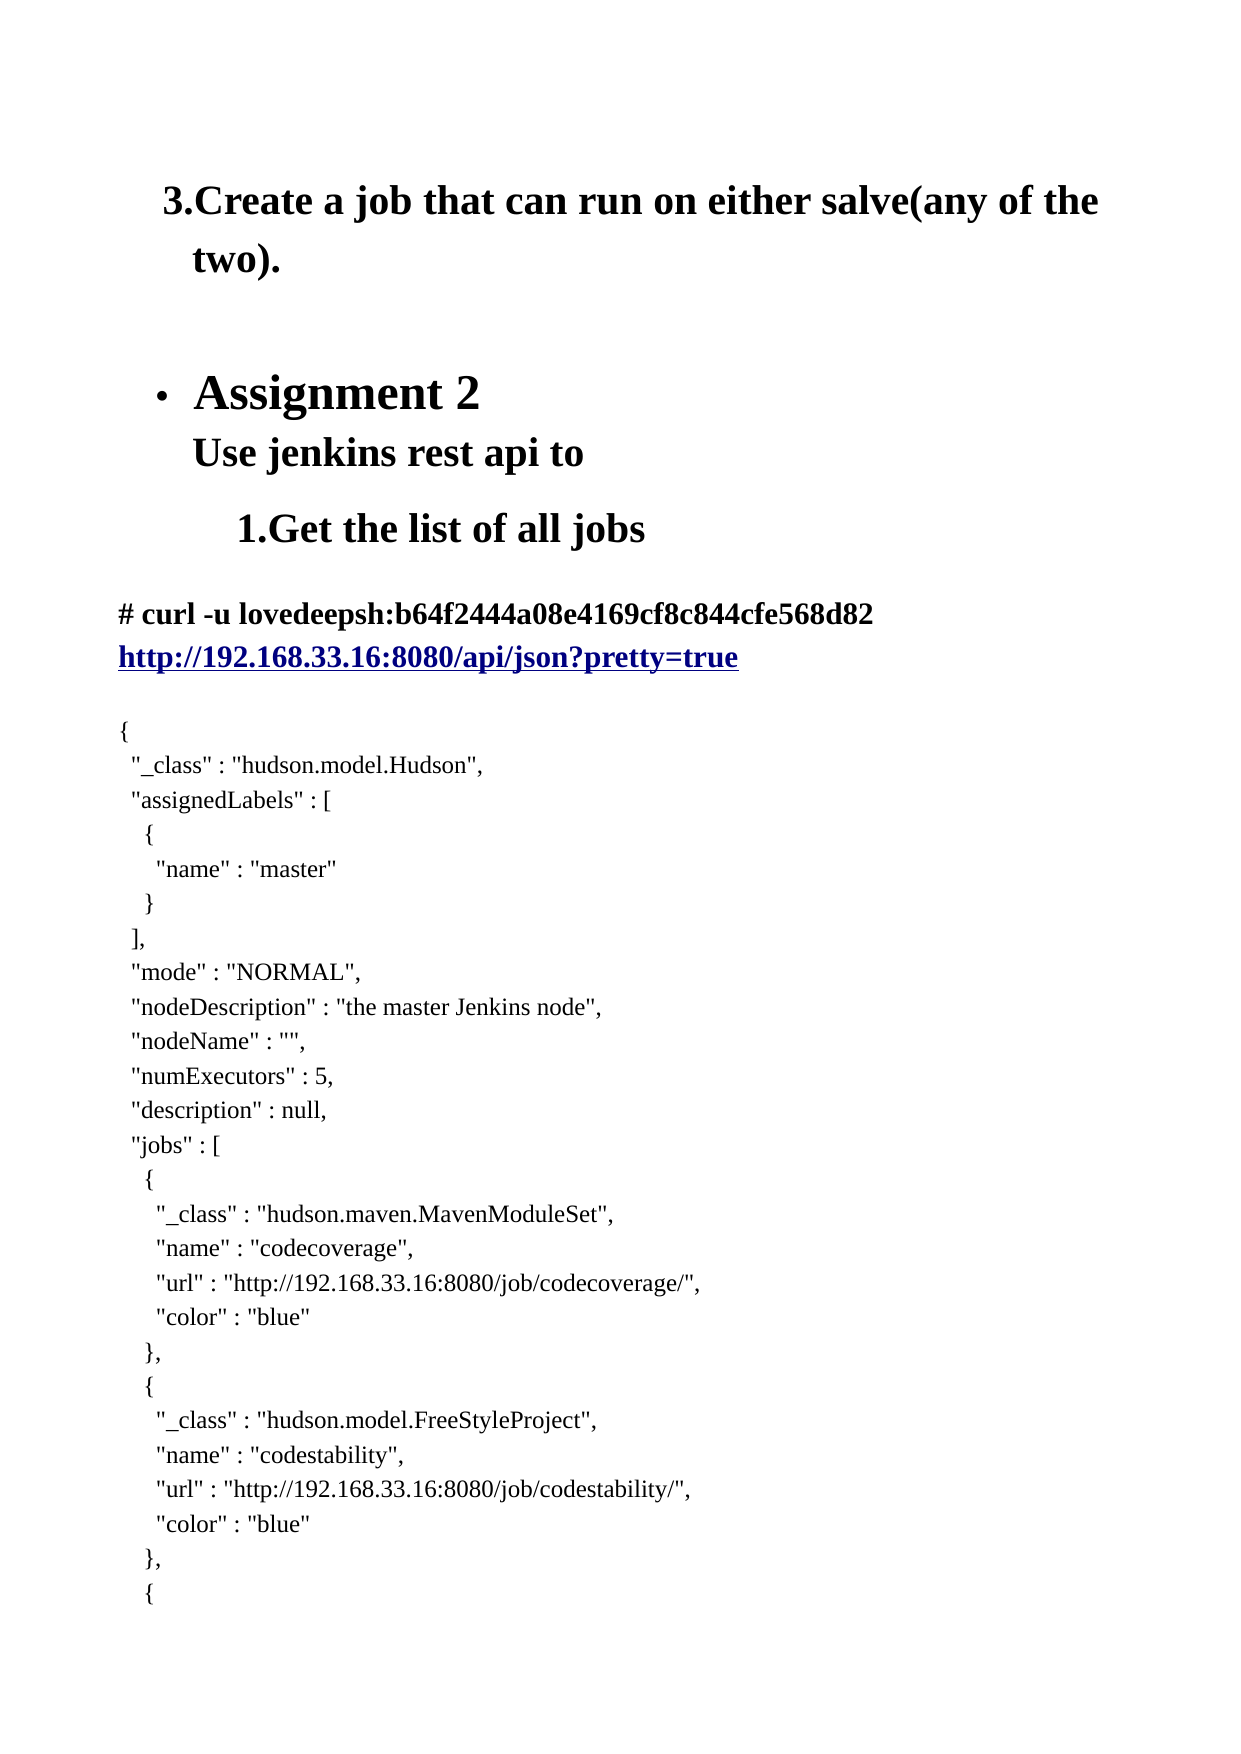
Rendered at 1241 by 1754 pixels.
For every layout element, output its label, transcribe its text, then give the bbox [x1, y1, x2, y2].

list Assignment 2 [156, 363, 1122, 420]
list Get the list of all jobs [236, 504, 1122, 552]
text }, [118, 1543, 1122, 1572]
text "nodeName" : "", [118, 1026, 1122, 1055]
text "name" : "codecoverage", [118, 1233, 1122, 1262]
text "name" : "codestability", [118, 1440, 1122, 1469]
text "url" : "http://192.168.33.16:8080/job/codestability/", [118, 1474, 1122, 1503]
text "description" : null, [118, 1095, 1122, 1124]
text { [118, 716, 1122, 745]
text "name" : "master" [118, 854, 1122, 883]
text "color" : "blue" [118, 1302, 1122, 1331]
text "nodeDescription" : "the master Jenkins node", [118, 992, 1122, 1021]
text { [118, 819, 1122, 848]
text }, [118, 1337, 1122, 1365]
text # curl -u lovedeepsh:b64f2444a08e4169cf8c844cfe568d82 http://192.168.33.16:8080/api/json?pretty=true [118, 595, 1122, 674]
text "jobs" : [ [118, 1130, 1122, 1158]
text "url" : "http://192.168.33.16:8080/job/codecoverage/", [118, 1268, 1122, 1296]
text "assignedLabels" : [ [118, 785, 1122, 814]
text { [118, 1371, 1122, 1400]
text "_class" : "hudson.maven.MavenModuleSet", [118, 1199, 1122, 1227]
list Create a job that can run on either salve(any of the two). [162, 176, 1122, 281]
text "color" : "blue" [118, 1509, 1122, 1538]
list Use jenkins rest api to [162, 420, 1122, 478]
text { [118, 1578, 1122, 1607]
text "_class" : "hudson.model.Hudson", [118, 751, 1122, 779]
text "numExecutors" : 5, [118, 1061, 1122, 1089]
text "mode" : "NORMAL", [118, 957, 1122, 986]
text "_class" : "hudson.model.FreeStyleProject", [118, 1406, 1122, 1434]
text { [118, 1164, 1122, 1193]
text ], [118, 923, 1122, 952]
text } [118, 888, 1122, 917]
